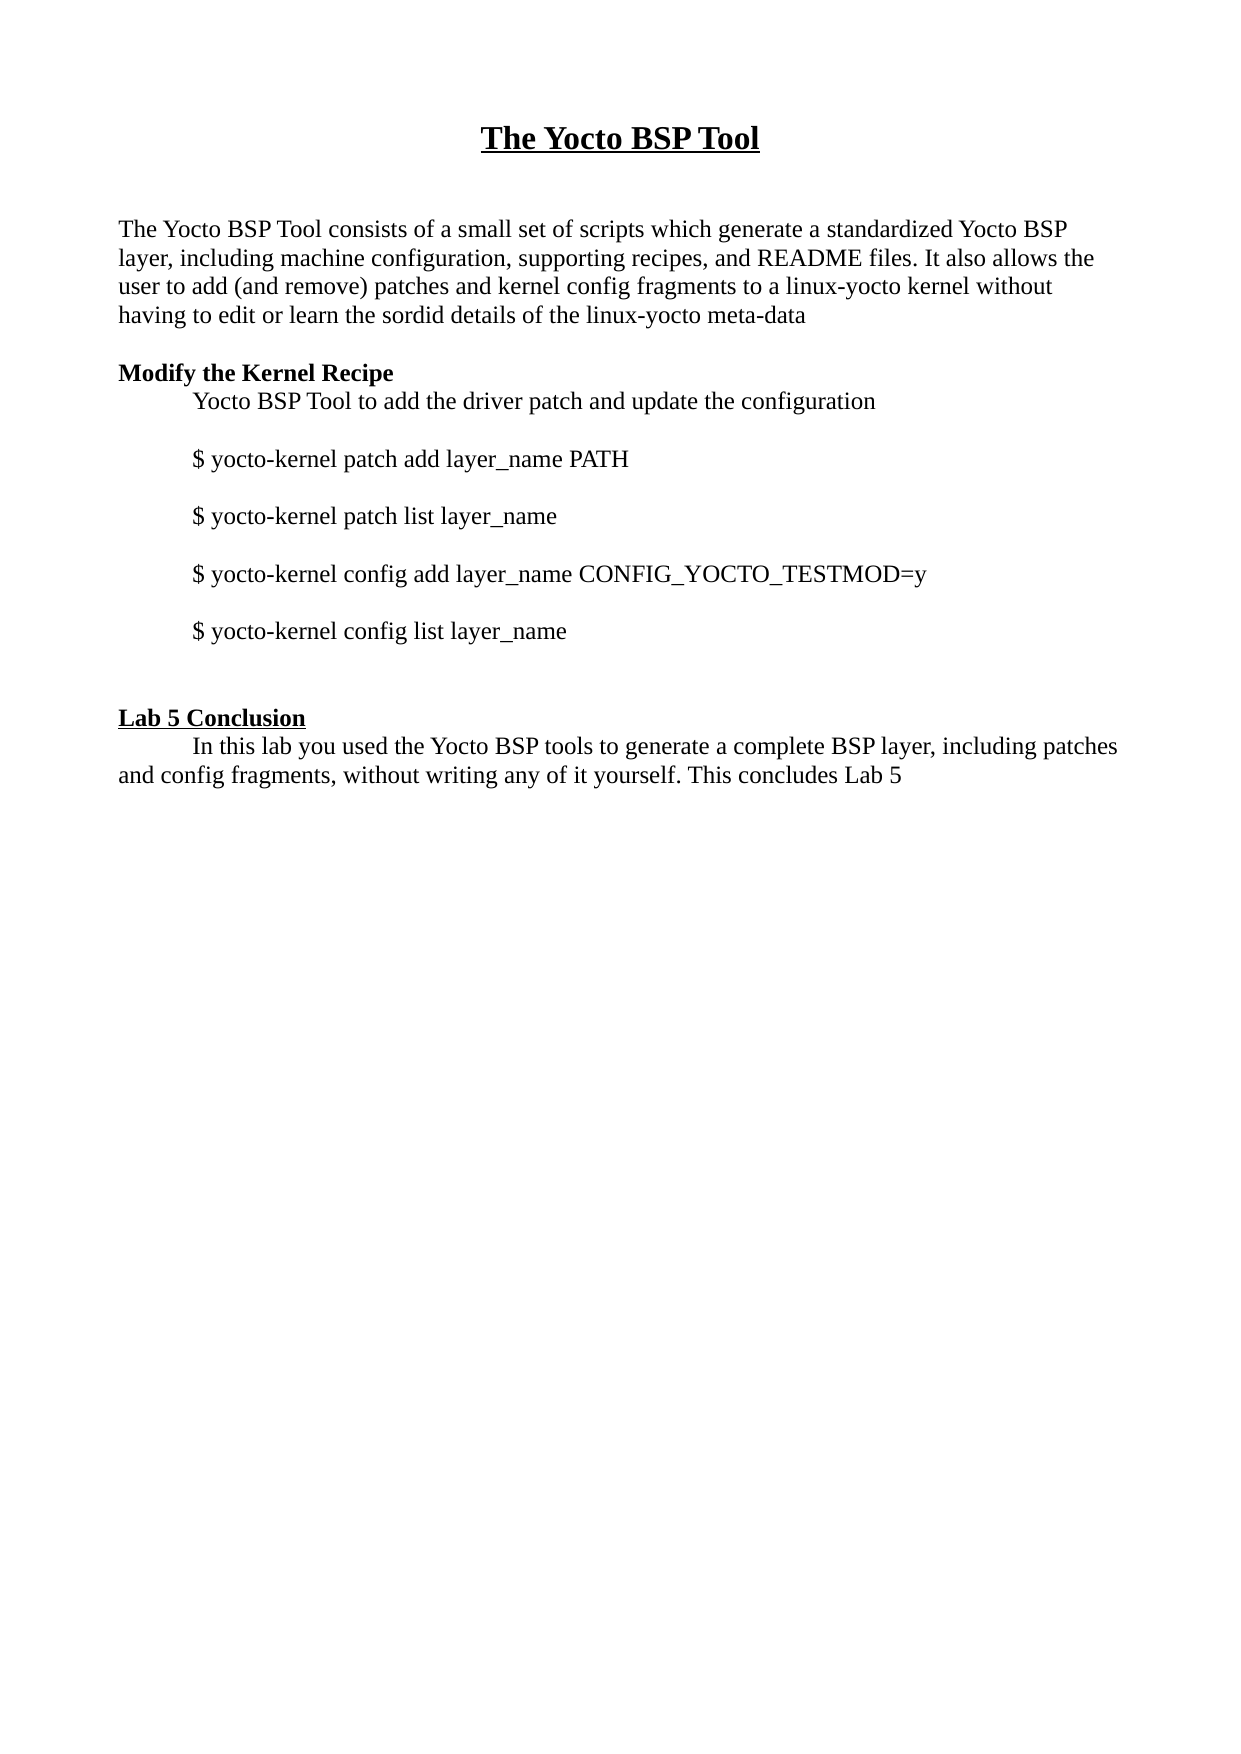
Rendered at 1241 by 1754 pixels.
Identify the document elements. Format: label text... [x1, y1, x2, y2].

text Modify the Kernel Recipe [118, 358, 1122, 386]
text In this lab you used the Yocto BSP tools to generate a complete BSP layer, including patches and config fragments, without writing any of it yourself. This concludes Lab 5 [118, 731, 1122, 789]
text $ yocto-kernel patch add layer_name PATH [118, 444, 1122, 473]
text The Yocto BSP Tool consists of a small set of scripts which generate a standardized Yocto BSP layer, including machine configuration, supporting recipes, and README files. It also allows the user to add (and remove) patches and kernel config fragments to a linux-yocto kernel without having to edit or learn the sordid details of the linux-yocto meta-data [118, 214, 1122, 329]
text $ yocto-kernel config list layer_name [118, 616, 1122, 645]
text $ yocto-kernel patch list layer_name [118, 501, 1122, 530]
text Lab 5 Conclusion [118, 703, 1122, 731]
text Yocto BSP Tool to add the driver patch and update the configuration [118, 386, 1122, 415]
text The Yocto BSP Tool [118, 118, 1122, 156]
text $ yocto-kernel config add layer_name CONFIG_YOCTO_TESTMOD=y [118, 559, 1122, 588]
